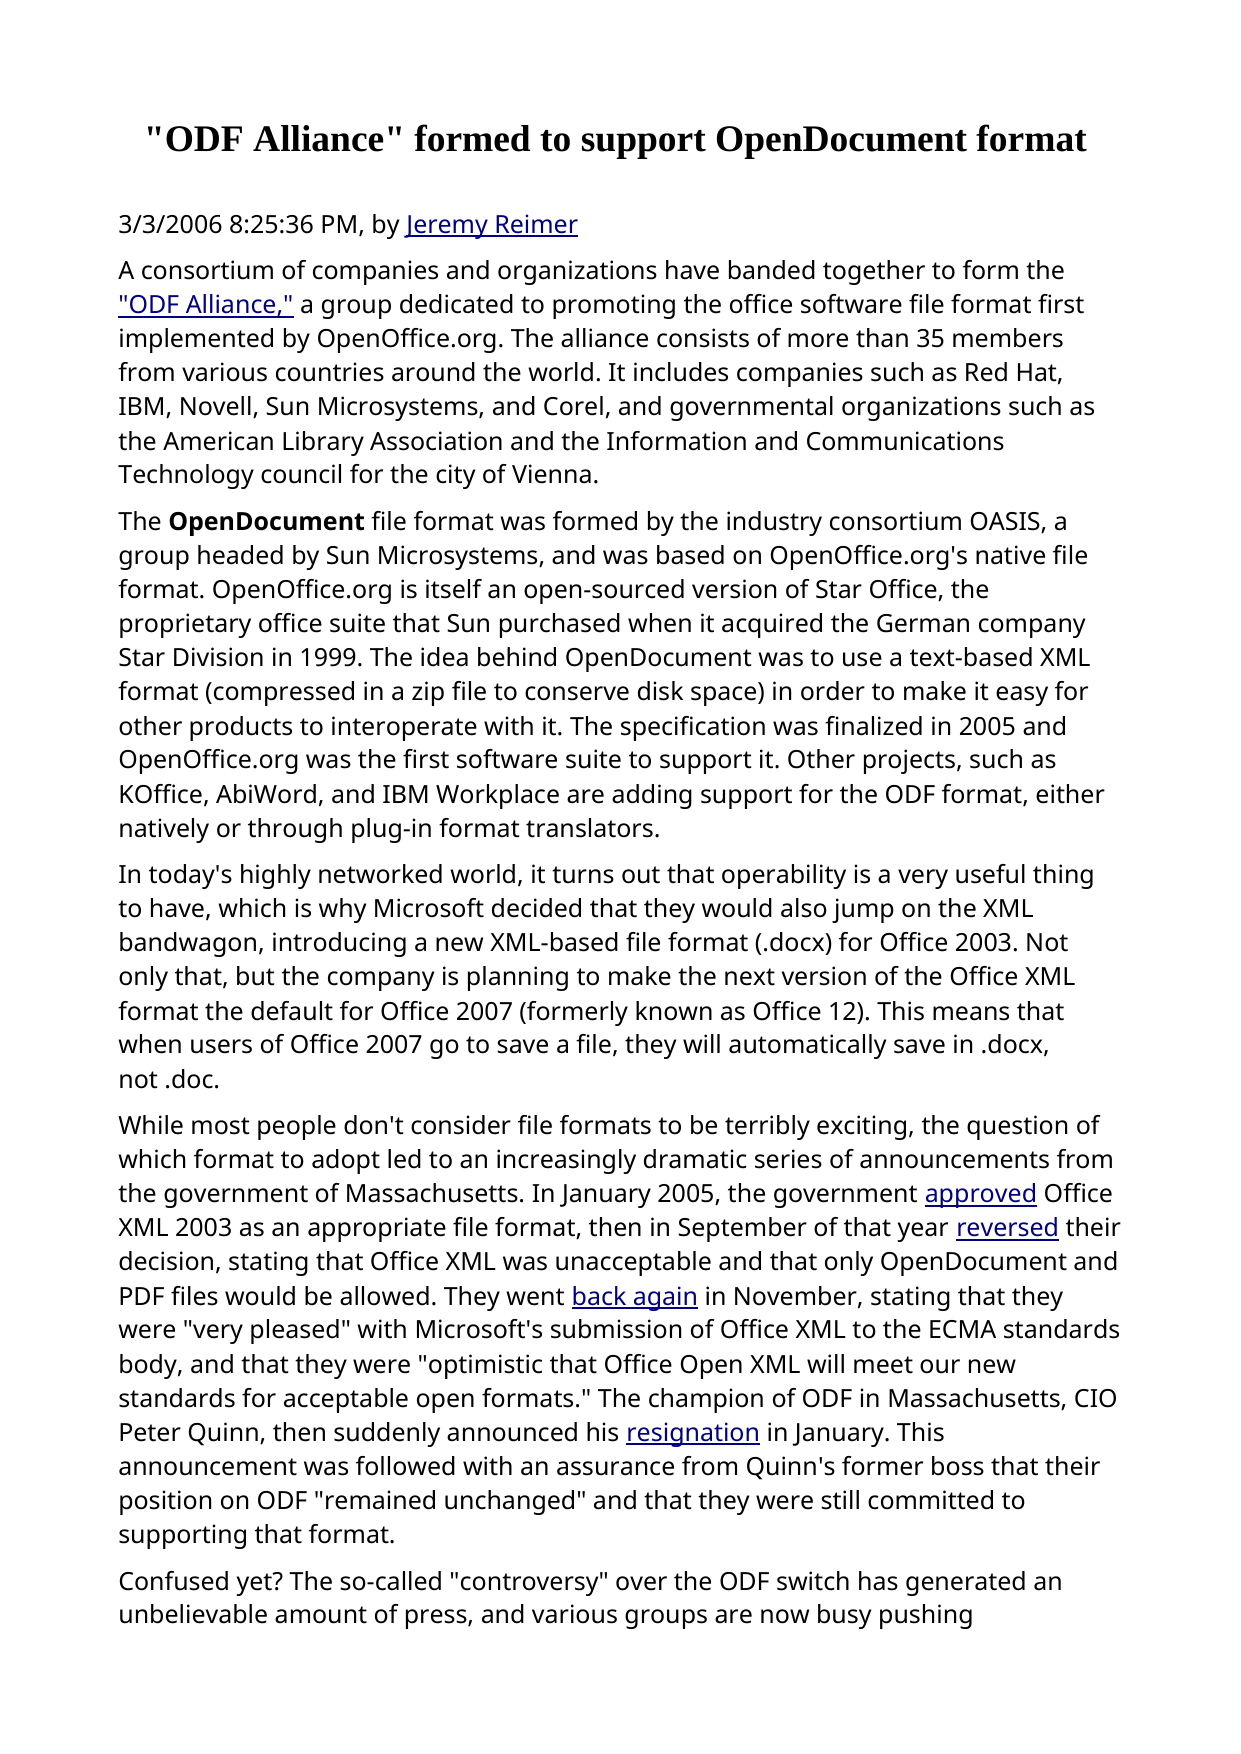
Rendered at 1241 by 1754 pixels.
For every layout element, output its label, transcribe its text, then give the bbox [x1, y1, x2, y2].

text The OpenDocument file format was formed by the industry consortium OASIS, a group headed by Sun Microsystems, and was based on OpenOffice.org's native file format. OpenOffice.org is itself an open-sourced version of Star Office, the proprietary office suite that Sun purchased when it acquired the German company Star Division in 1999. The idea behind OpenDocument was to use a text-based XML format (compressed in a zip file to conserve disk space) in order to make it easy for other products to interoperate with it. The specification was finalized in 2005 and OpenOffice.org was the first software suite to support it. Other projects, such as KOffice, AbiWord, and IBM Workplace are adding support for the ODF format, either natively or through plug-in format translators. [118, 504, 1122, 844]
text Confused yet? The so-called "controversy" over the ODF switch has generated an unbelievable amount of press, and various groups are now busy pushing [118, 1563, 1122, 1631]
text A consortium of companies and organizations have banded together to form the "ODF Alliance," a group dedicated to promoting the office software file format first implemented by OpenOffice.org. The alliance consists of more than 35 members from various countries around the world. It includes companies such as Red Hat, IBM, Novell, Sun Microsystems, and Corel, and governmental organizations such as the American Library Association and the Information and Communications Technology council for the city of Vienna. [118, 253, 1122, 491]
text In today's highly networked world, it turns out that operability is a very useful thing to have, which is why Microsoft decided that they would also jump on the XML bandwagon, introducing a new XML-based file format (.docx) for Office 2003. Not only that, but the company is planning to make the next version of the Office XML format the default for Office 2007 (formerly known as Office 12). This means that when users of Office 2007 go to save a file, they will automatically save in .docx, not .doc. [118, 857, 1122, 1095]
text While most people don't consider file formats to be terribly exciting, the question of which format to adopt led to an increasingly dramatic series of announcements from the government of Massachusetts. In January 2005, the government approved Office XML 2003 as an appropriate file format, then in September of that year reversed their decision, stating that Office XML was unacceptable and that only OpenDocument and PDF files would be allowed. They went back again in November, stating that they were "very pleased" with Microsoft's submission of Office XML to the ECMA standards body, and that they were "optimistic that Office Open XML will meet our new standards for acceptable open formats." The champion of ODF in Massachusetts, CIO Peter Quinn, then suddenly announced his resignation in January. This announcement was followed with an assurance from Quinn's former boss that their position on ODF "remained unchanged" and that they were still committed to supporting that format. [118, 1108, 1122, 1551]
text "ODF Alliance" formed to support OpenDocument format [118, 118, 1122, 160]
text 3/3/2006 8:25:36 PM, by Jeremy Reimer [118, 206, 1122, 240]
